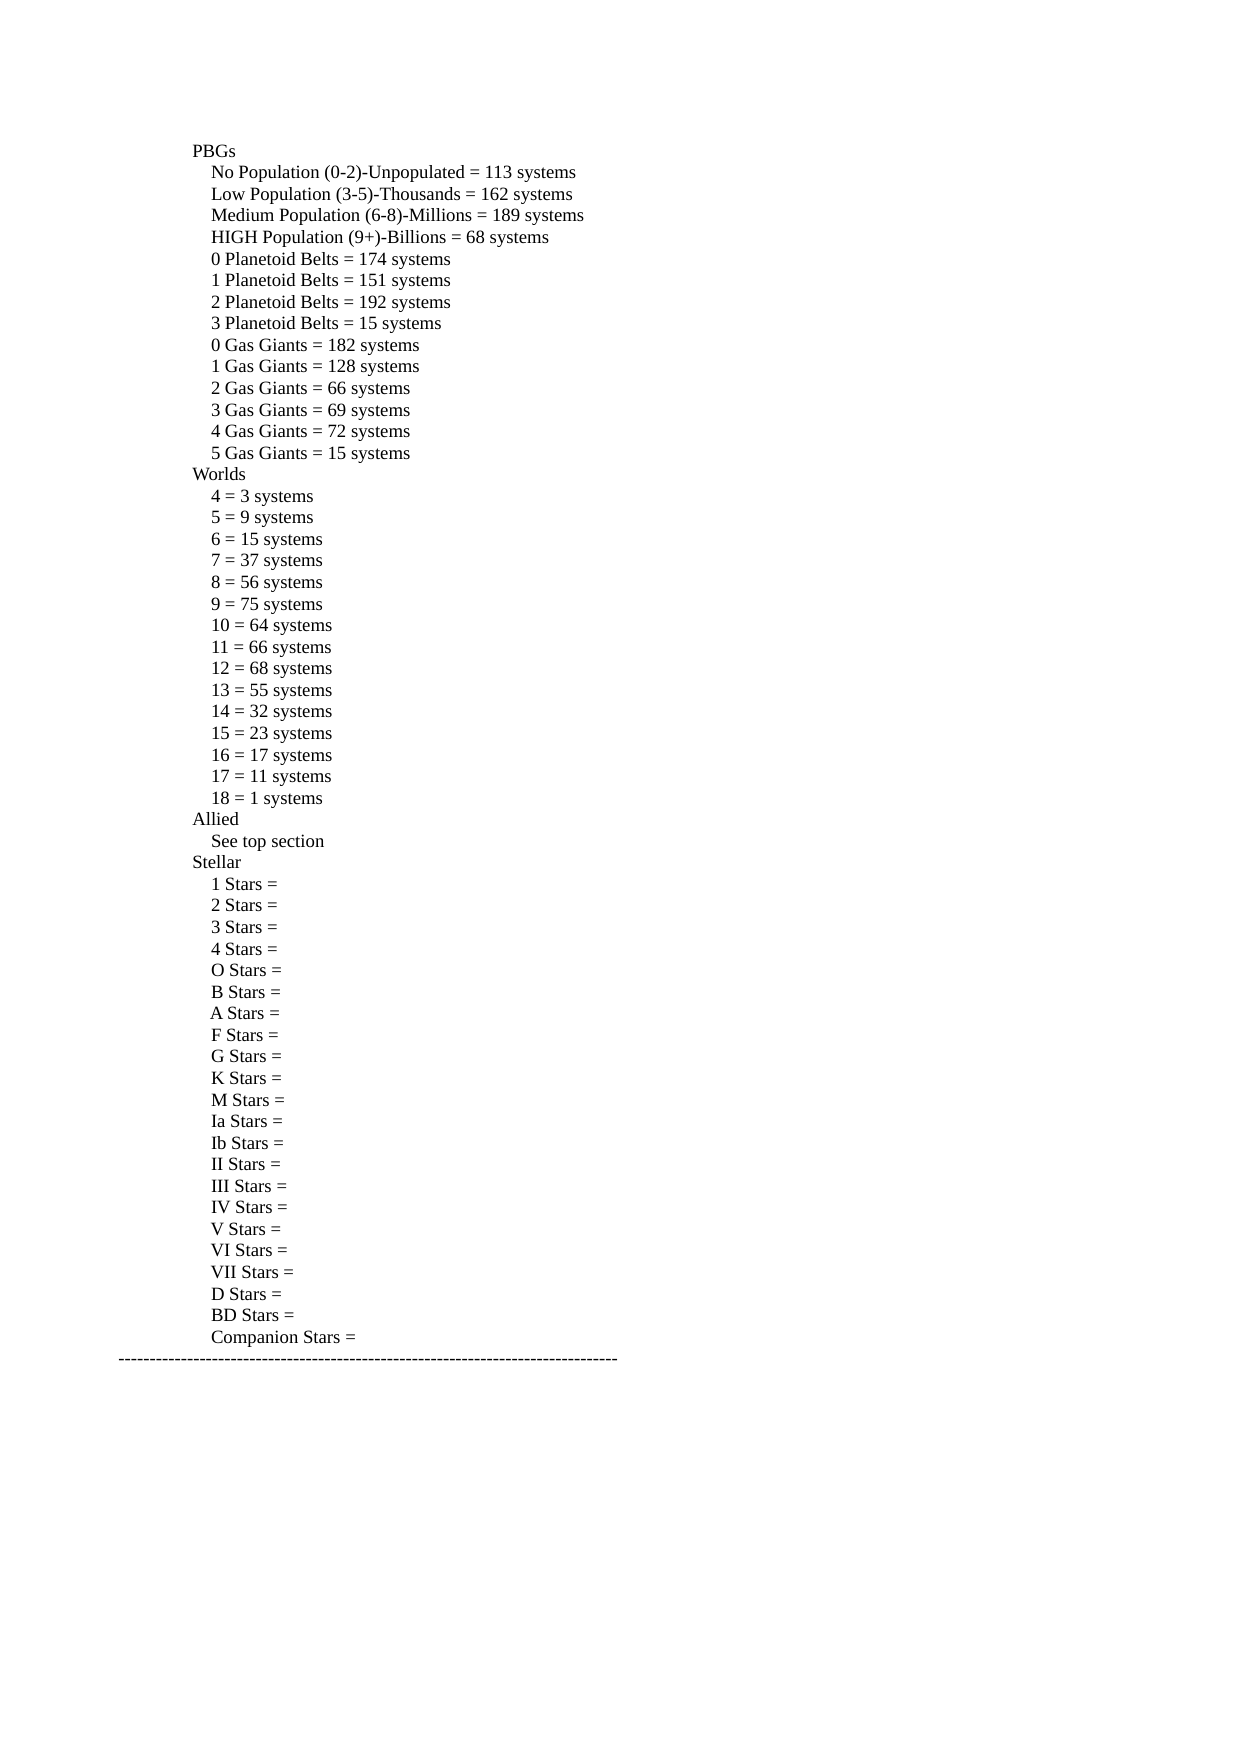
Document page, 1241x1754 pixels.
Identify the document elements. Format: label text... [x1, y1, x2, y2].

text 0 Planetoid Belts = 174 systems [118, 247, 1122, 269]
text F Stars = [118, 1024, 1122, 1045]
text A Stars = [118, 1002, 1122, 1024]
text 4 Stars = [118, 937, 1122, 959]
text VII Stars = [118, 1261, 1122, 1282]
text M Stars = [118, 1088, 1122, 1110]
text Medium Population (6-8)-Millions = 189 systems [118, 204, 1122, 226]
text 4 Gas Giants = 72 systems [118, 420, 1122, 442]
text -------------------------------------------------------------------------------- [118, 1347, 1122, 1369]
text Worlds [118, 463, 1122, 485]
text See top section [118, 830, 1122, 851]
text V Stars = [118, 1218, 1122, 1239]
text D Stars = [118, 1282, 1122, 1304]
text 1 Gas Giants = 128 systems [118, 355, 1122, 377]
text BD Stars = [118, 1304, 1122, 1326]
text 3 Stars = [118, 916, 1122, 937]
text 2 Planetoid Belts = 192 systems [118, 291, 1122, 312]
text 2 Stars = [118, 894, 1122, 916]
text II Stars = [118, 1153, 1122, 1175]
text No Population (0-2)-Unpopulated = 113 systems [118, 161, 1122, 183]
text Low Population (3-5)-Thousands = 162 systems [118, 183, 1122, 204]
text 4 = 3 systems [118, 485, 1122, 506]
text 10 = 64 systems [118, 614, 1122, 636]
text 12 = 68 systems [118, 657, 1122, 679]
text 8 = 56 systems [118, 571, 1122, 592]
text IV Stars = [118, 1196, 1122, 1218]
text B Stars = [118, 981, 1122, 1002]
text 5 = 9 systems [118, 506, 1122, 528]
text 1 Stars = [118, 873, 1122, 894]
text 1 Planetoid Belts = 151 systems [118, 269, 1122, 291]
text 3 Planetoid Belts = 15 systems [118, 312, 1122, 334]
text PBGs [118, 140, 1122, 161]
text Stellar [118, 851, 1122, 873]
text G Stars = [118, 1045, 1122, 1067]
text 9 = 75 systems [118, 592, 1122, 614]
text 2 Gas Giants = 66 systems [118, 377, 1122, 398]
text 16 = 17 systems [118, 743, 1122, 765]
text Ib Stars = [118, 1132, 1122, 1153]
text 6 = 15 systems [118, 528, 1122, 549]
text Allied [118, 808, 1122, 830]
text 13 = 55 systems [118, 679, 1122, 700]
text VI Stars = [118, 1239, 1122, 1261]
text 14 = 32 systems [118, 700, 1122, 722]
text 0 Gas Giants = 182 systems [118, 334, 1122, 355]
text 11 = 66 systems [118, 636, 1122, 657]
text 5 Gas Giants = 15 systems [118, 442, 1122, 463]
text 15 = 23 systems [118, 722, 1122, 743]
text K Stars = [118, 1067, 1122, 1088]
text III Stars = [118, 1175, 1122, 1196]
text 18 = 1 systems [118, 787, 1122, 808]
text O Stars = [118, 959, 1122, 981]
text Companion Stars = [118, 1326, 1122, 1347]
text 17 = 11 systems [118, 765, 1122, 787]
text 7 = 37 systems [118, 549, 1122, 571]
text Ia Stars = [118, 1110, 1122, 1132]
text 3 Gas Giants = 69 systems [118, 398, 1122, 420]
text HIGH Population (9+)-Billions = 68 systems [118, 226, 1122, 247]
